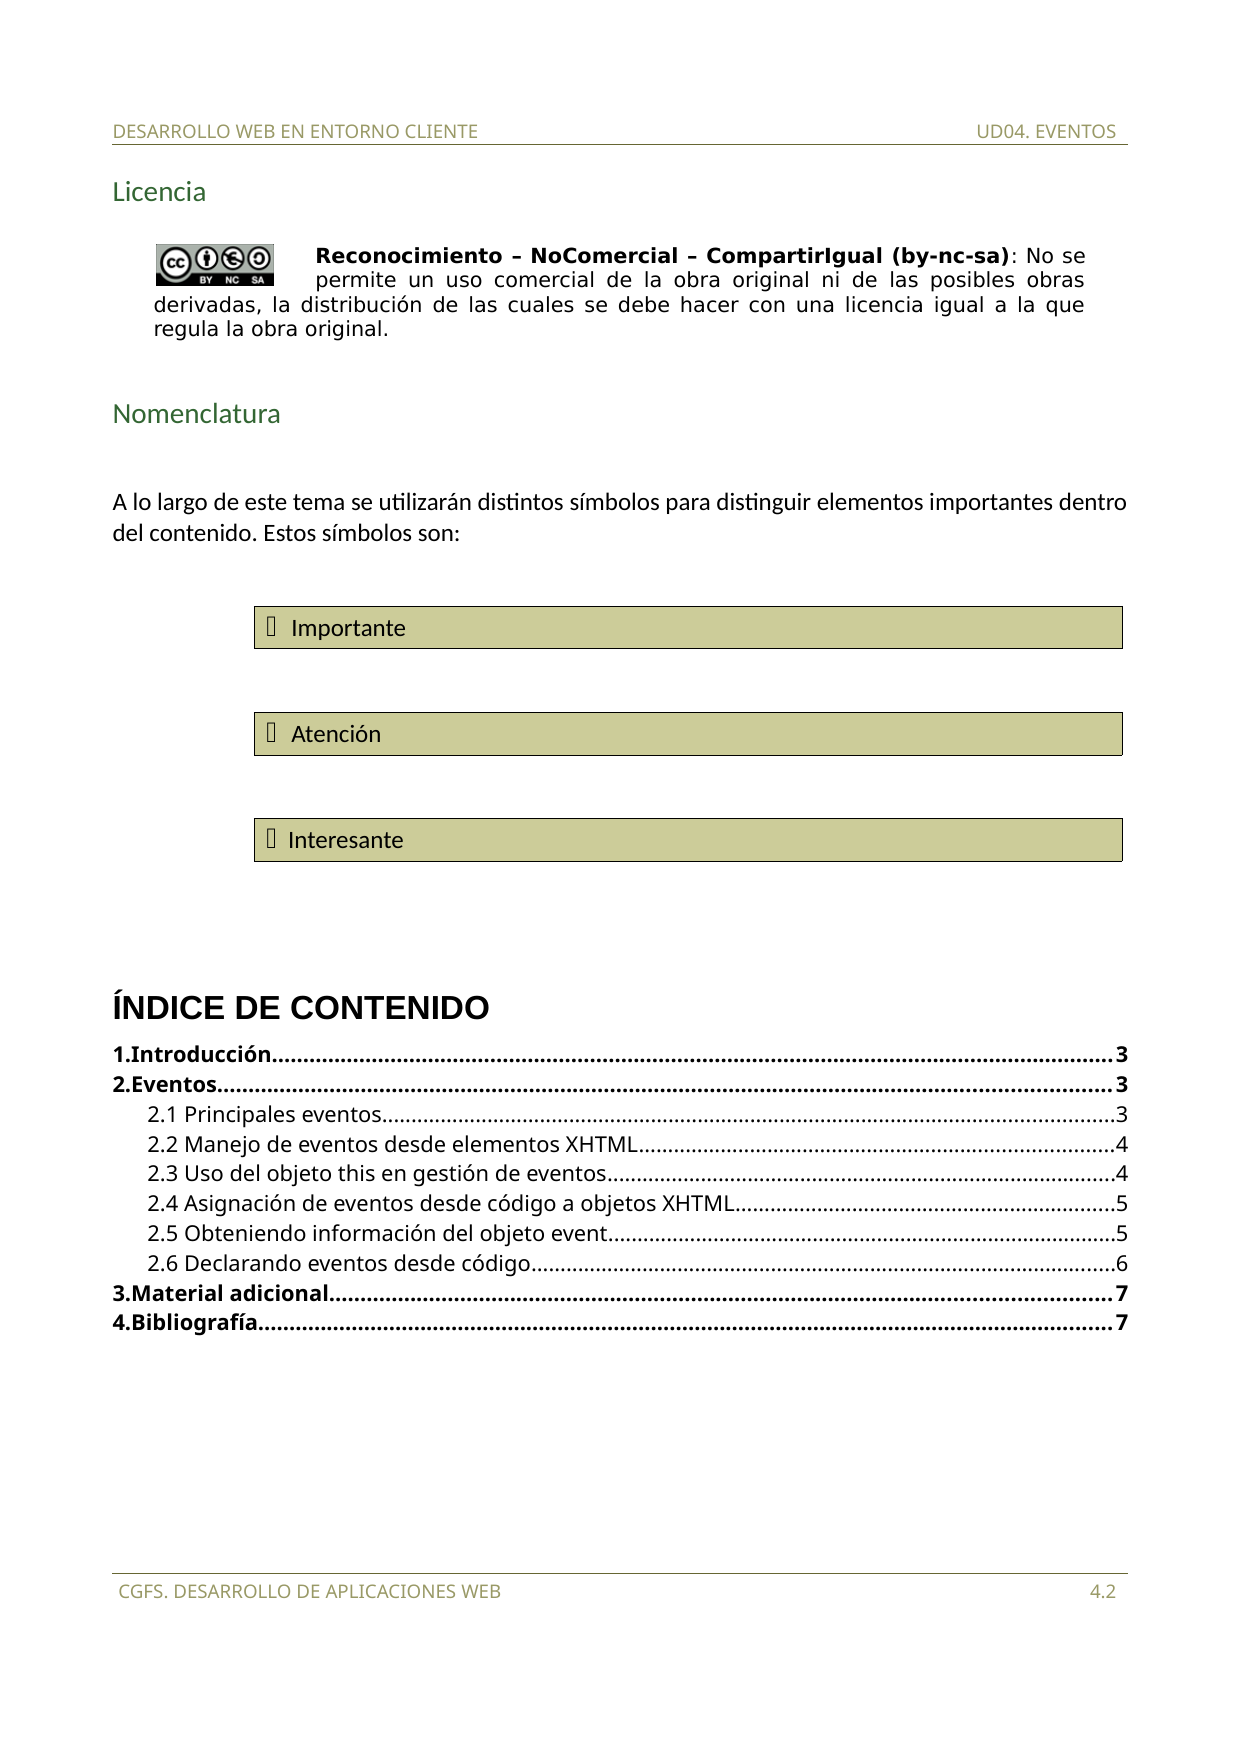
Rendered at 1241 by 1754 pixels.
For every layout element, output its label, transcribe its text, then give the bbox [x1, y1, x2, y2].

text 3.Material adicional 7 [112, 1278, 1128, 1307]
subtitle Índice de contenido [112, 988, 1128, 1027]
picture [156, 244, 274, 286]
text 2.2 Manejo de eventos desde elementos XHTML 4 [142, 1129, 1128, 1158]
text A lo largo de este tema se utilizarán distintos símbolos para distinguir elementos importantes dentro del contenido. Estos símbolos son: [112, 487, 1128, 548]
text 4.Bibliografía 7 [112, 1307, 1128, 1337]
text  Interesante [255, 819, 1122, 861]
text 2.1 Principales eventos 3 [142, 1099, 1128, 1129]
text Licencia [112, 173, 1128, 209]
text  Importante [255, 607, 1122, 648]
text 2.Eventos 3 [112, 1069, 1128, 1099]
text 1.Introducción 3 [112, 1039, 1128, 1069]
text  Atención [255, 713, 1122, 755]
text 2.4 Asignación de eventos desde código a objetos XHTML 5 [142, 1188, 1128, 1218]
text 2.3 Uso del objeto this en gestión de eventos 4 [142, 1158, 1128, 1188]
text Nomenclatura [112, 396, 1128, 431]
text Reconocimiento – NoComercial – CompartirIgual (by-nc-sa): No se permite un uso comercial de la obra original ni de las posibles obras derivadas, la distribución de las cuales se debe hacer con una licencia igual a la que regula la obra original. [153, 244, 1086, 341]
text 2.5 Obteniendo información del objeto event 5 [142, 1218, 1128, 1248]
text 2.6 Declarando eventos desde código 6 [142, 1248, 1128, 1278]
